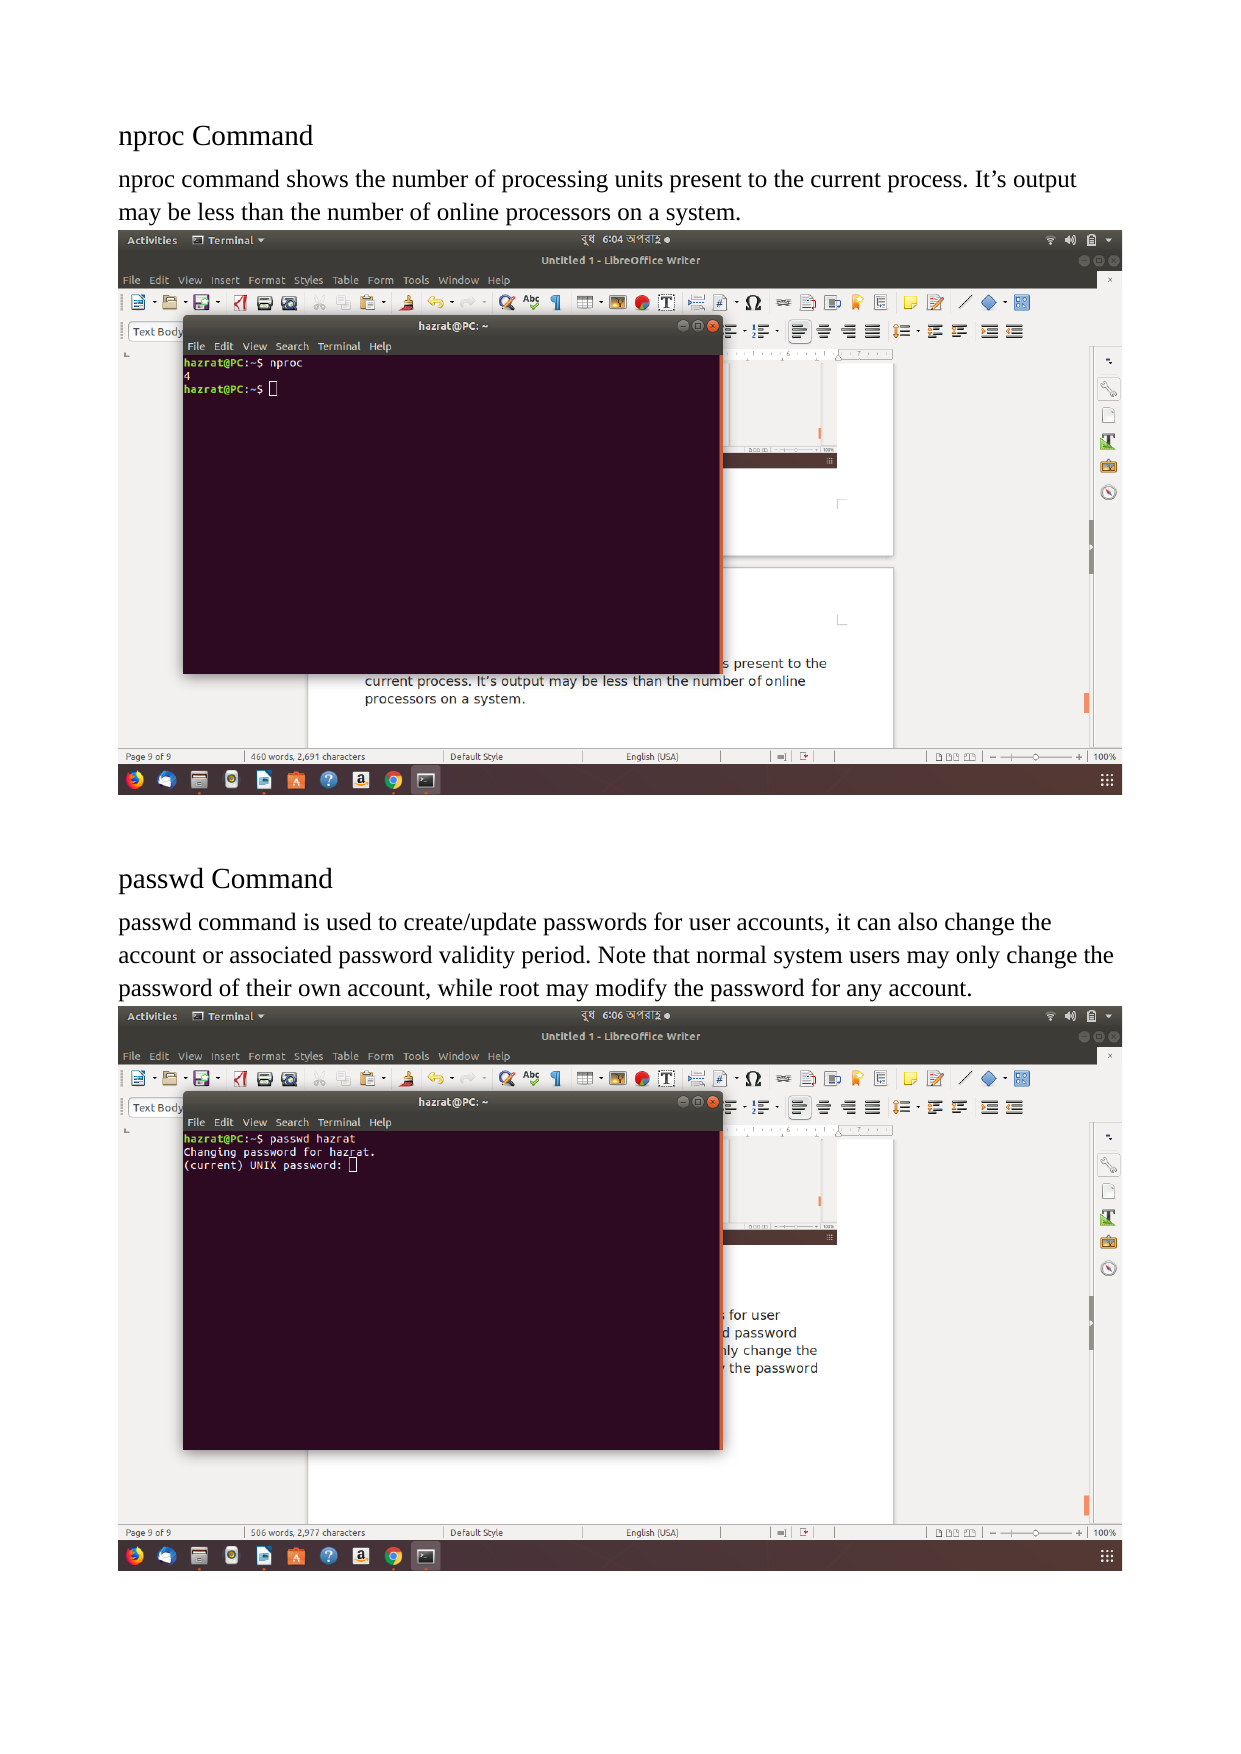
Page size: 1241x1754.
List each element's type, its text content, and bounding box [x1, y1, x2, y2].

text nproc command shows the number of processing units present to the current process. It’s output may be less than the number of online processors on a system. [118, 164, 1122, 226]
subtitle nproc Command [118, 118, 1122, 152]
picture [118, 1006, 1123, 1571]
subtitle passwd Command [118, 861, 1122, 894]
picture [118, 230, 1123, 795]
text passwd command is used to create/update passwords for user accounts, it can also change the account or associated password validity period. Note that normal system users may only change the password of their own account, while root may modify the password for any account. [118, 907, 1122, 1002]
